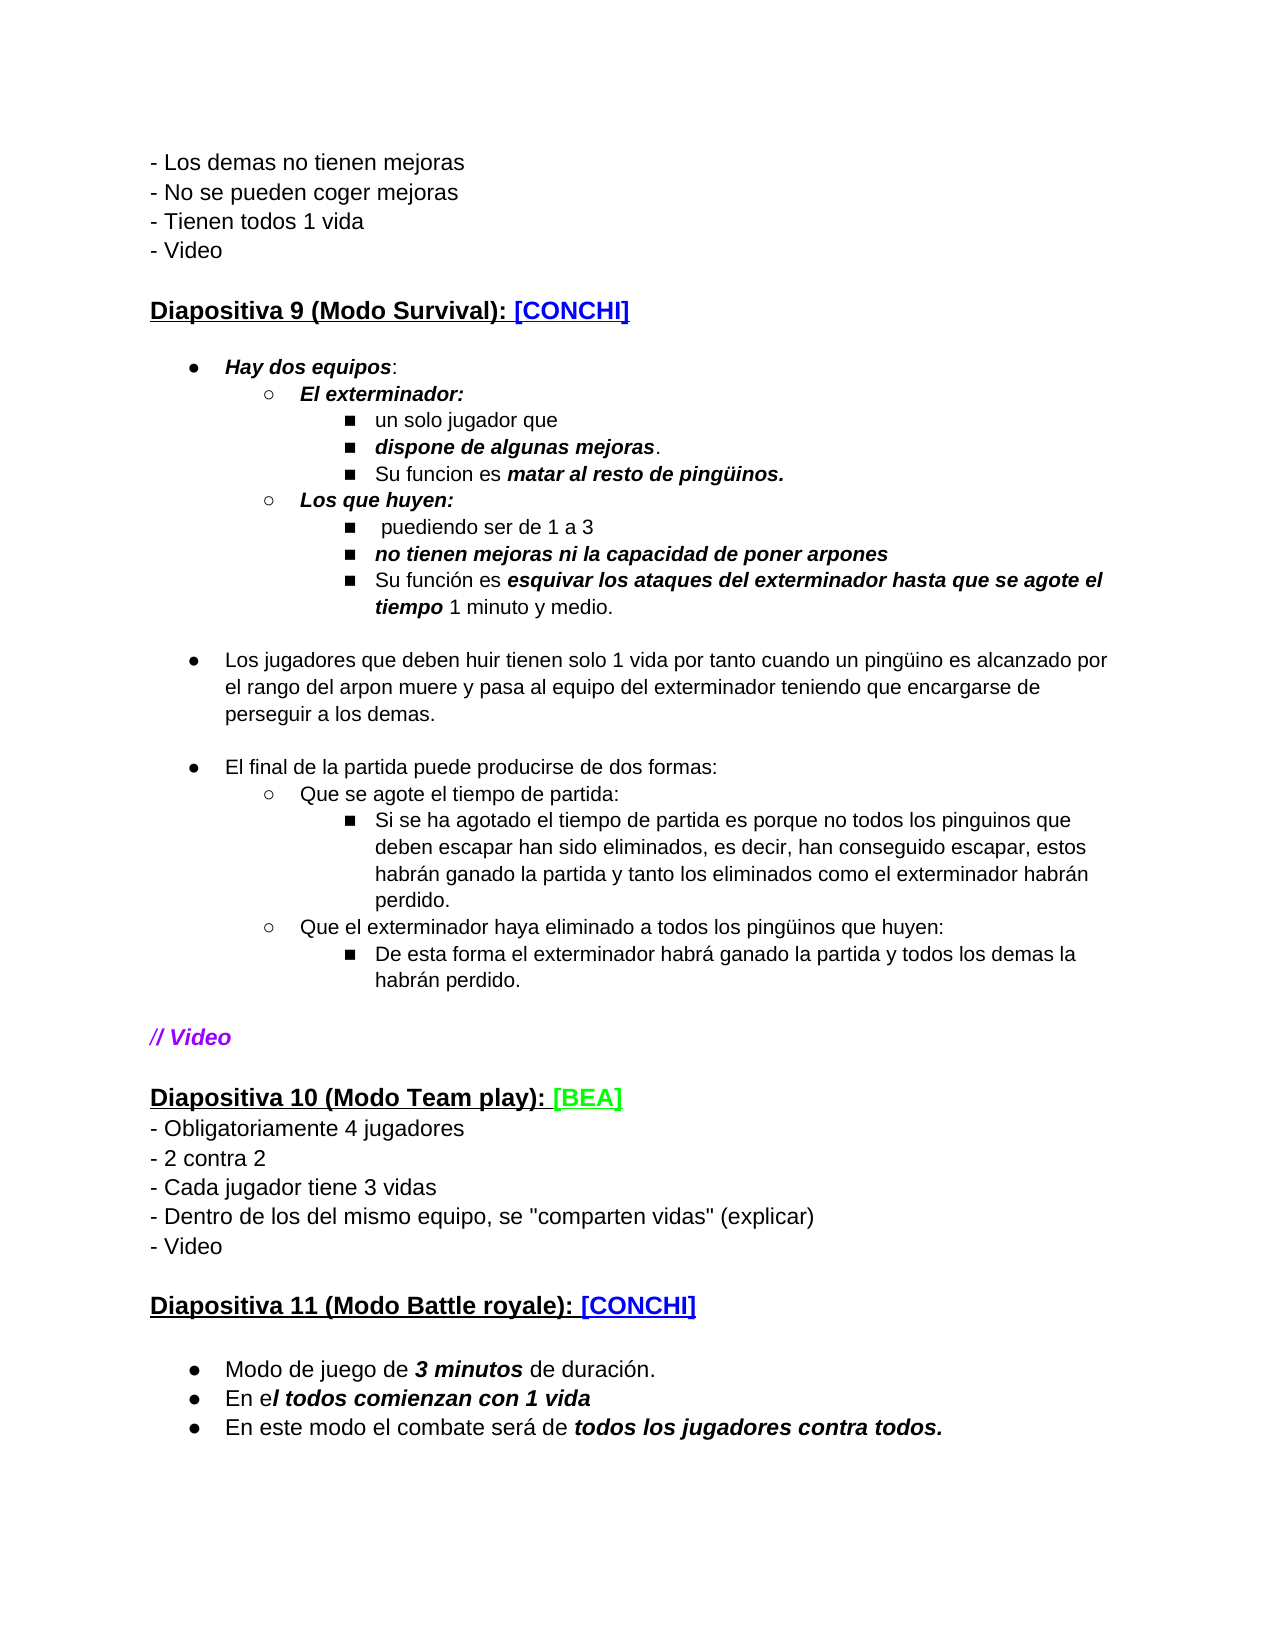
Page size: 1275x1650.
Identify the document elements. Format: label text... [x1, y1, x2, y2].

text - Tienen todos 1 vida [150, 209, 1125, 234]
text Diapositiva 10 (Modo Team play): [BEA] [150, 1084, 1125, 1112]
list Su función es esquivar los ataques del exterminador hasta que se agote el tiempo 1 minuto y medio. [150, 569, 1125, 619]
list un solo jugador que [150, 409, 1125, 432]
list Que se agote el tiempo de partida: [262, 782, 1125, 806]
list Los que huyen: [262, 489, 1125, 512]
list Que el exterminador haya eliminado a todos los pingüinos que huyen: [262, 916, 1125, 939]
text - Los demas no tienen mejoras [150, 150, 1125, 176]
list dispone de algunas mejoras. [150, 436, 1125, 459]
list Si se ha agotado el tiempo de partida es porque no todos los pinguinos que deben escapar han sido eliminados, es decir, han conseguido escapar, estos habrán ganado la partida y tanto los eliminados como el exterminador habrán perdido. [150, 809, 1125, 912]
text // Video [150, 1025, 1125, 1051]
list En el todos comienzan con 1 vida [187, 1386, 1125, 1411]
text - Video [150, 238, 1125, 264]
list Modo de juego de 3 minutos de duración. [187, 1356, 1125, 1382]
text - Obligatoriamente 4 jugadores [150, 1116, 1125, 1141]
text - Dentro de los del mismo equipo, se "comparten vidas" (explicar) [150, 1204, 1125, 1229]
text - 2 contra 2 [150, 1145, 1125, 1171]
list Su funcion es matar al resto de pingüinos. [150, 462, 1125, 486]
text - Video [150, 1233, 1125, 1259]
list El final de la partida puede producirse de dos formas: [187, 756, 1125, 779]
list De esta forma el exterminador habrá ganado la partida y todos los demas la habrán perdido. [150, 942, 1125, 992]
list El exterminador: [262, 382, 1125, 406]
text - Cada jugador tiene 3 vidas [150, 1174, 1125, 1200]
text Diapositiva 9 (Modo Survival): [CONCHI] [150, 297, 1125, 325]
list Hay dos equipos: [187, 356, 1125, 379]
list puediendo ser de 1 a 3 [150, 516, 1125, 539]
text - No se pueden coger mejoras [150, 179, 1125, 205]
text Diapositiva 11 (Modo Battle royale): [CONCHI] [150, 1292, 1125, 1320]
list En este modo el combate será de todos los jugadores contra todos. [187, 1415, 1125, 1441]
list Los jugadores que deben huir tienen solo 1 vida por tanto cuando un pingüino es alcanzado por el rango del arpon muere y pasa al equipo del exterminador teniendo que encargarse de perseguir a los demas. [187, 649, 1125, 726]
list no tienen mejoras ni la capacidad de poner arpones [150, 542, 1125, 566]
